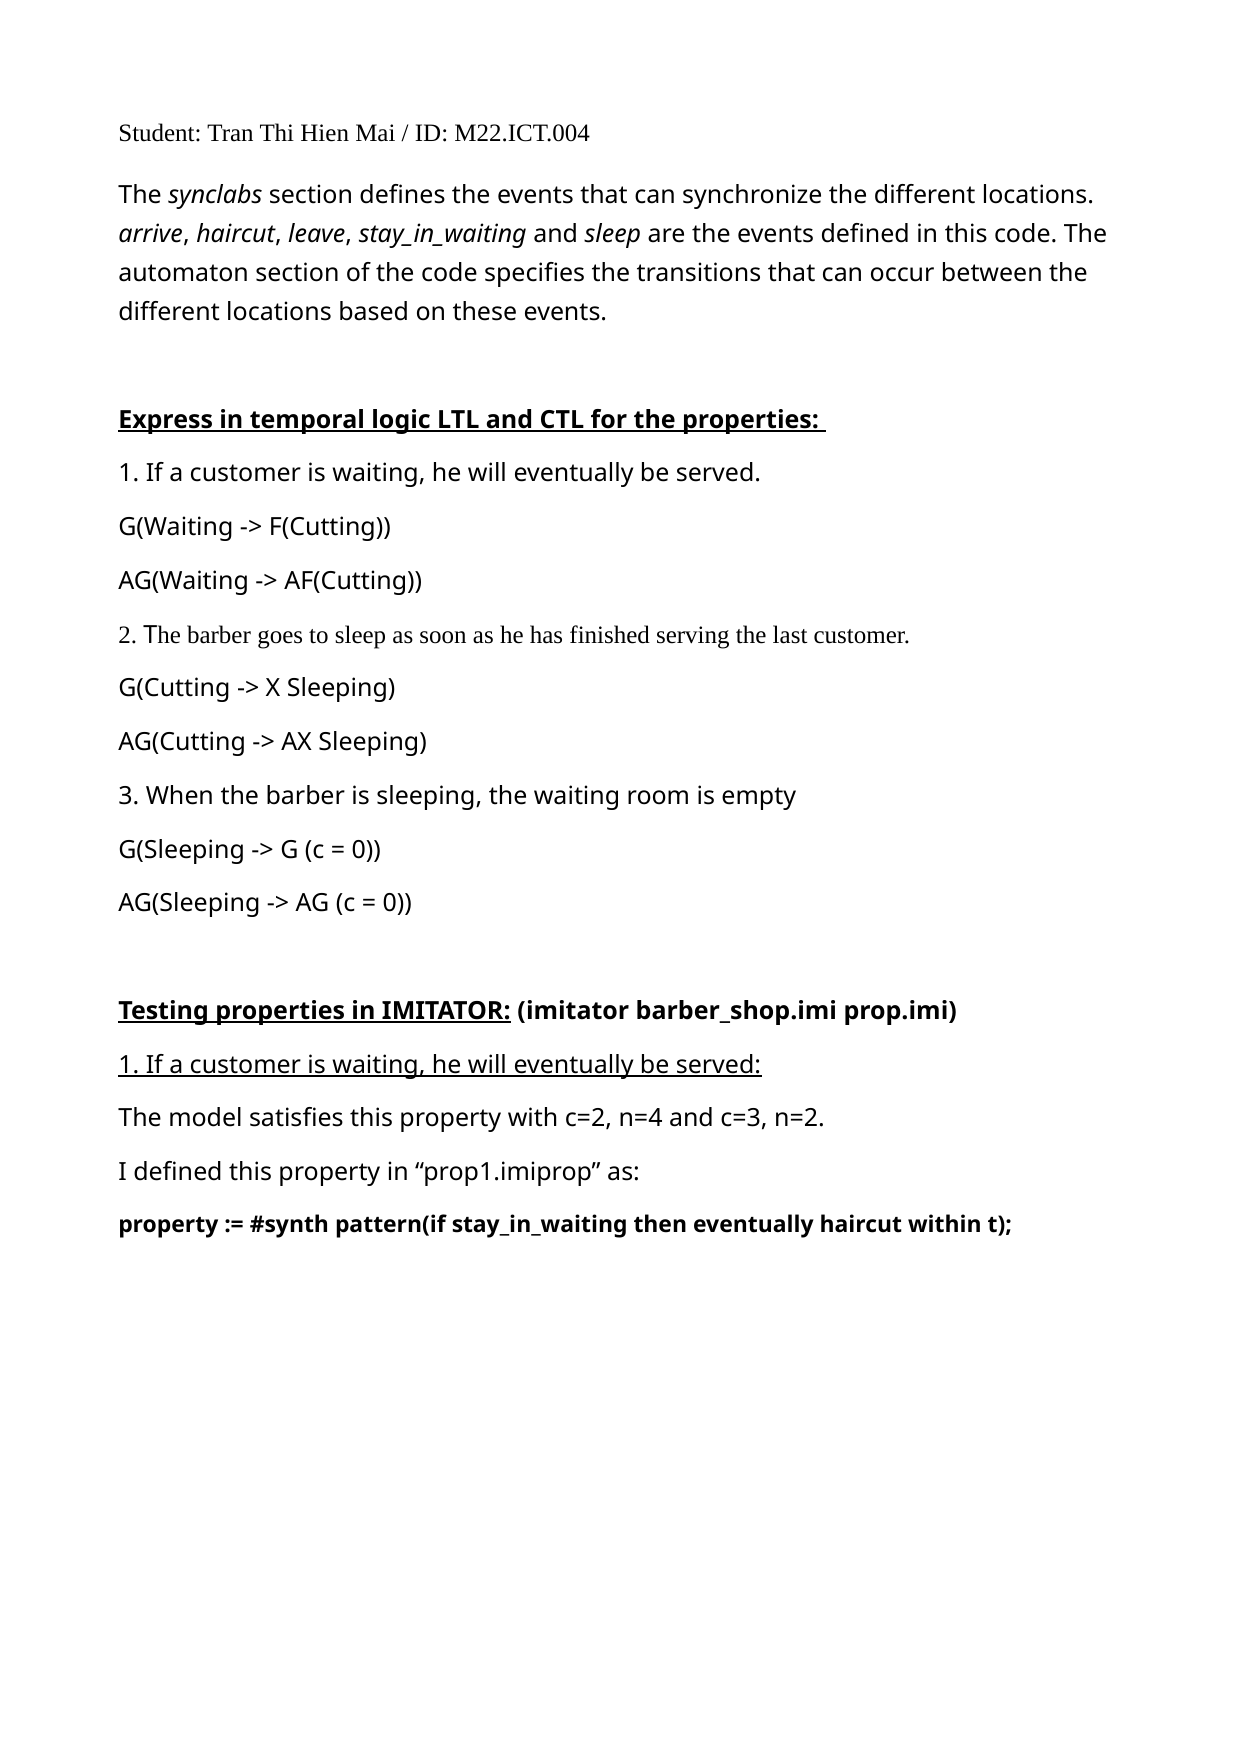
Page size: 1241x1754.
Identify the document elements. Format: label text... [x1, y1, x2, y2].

text 1. If a customer is waiting, he will eventually be served: [118, 1046, 1122, 1080]
text 1. If a customer is waiting, he will eventually be served. [118, 455, 1122, 489]
text 3. When the barber is sleeping, the waiting room is empty [118, 778, 1122, 812]
text The synclabs section defines the events that can synchronize the different locations. arrive, haircut, leave, stay_in_waiting and sleep are the events defined in this code. The automaton section of the code specifies the transitions that can occur between the different locations based on these events. [118, 176, 1122, 328]
text G(Sleeping -> G (c = 0)) [118, 831, 1122, 865]
text AG(Sleeping -> AG (c = 0)) [118, 885, 1122, 919]
text Testing properties in IMITATOR: (imitator barber_shop.imi prop.imi) [118, 993, 1122, 1027]
text The model satisfies this property with c=2, n=4 and c=3, n=2. [118, 1100, 1122, 1134]
text Express in temporal logic LTL and CTL for the properties: [118, 401, 1122, 435]
text 2. The barber goes to sleep as soon as he has finished serving the last customer. [118, 616, 1122, 650]
text G(Cutting -> X Sleeping) [118, 670, 1122, 704]
text AG(Waiting -> AF(Cutting)) [118, 563, 1122, 597]
text I defined this property in “prop1.imiprop” as: [118, 1154, 1122, 1188]
text G(Waiting -> F(Cutting)) [118, 509, 1122, 543]
text property := #synth pattern(if stay_in_waiting then eventually haircut within t); [118, 1208, 1122, 1239]
text AG(Cutting -> AX Sleeping) [118, 724, 1122, 758]
